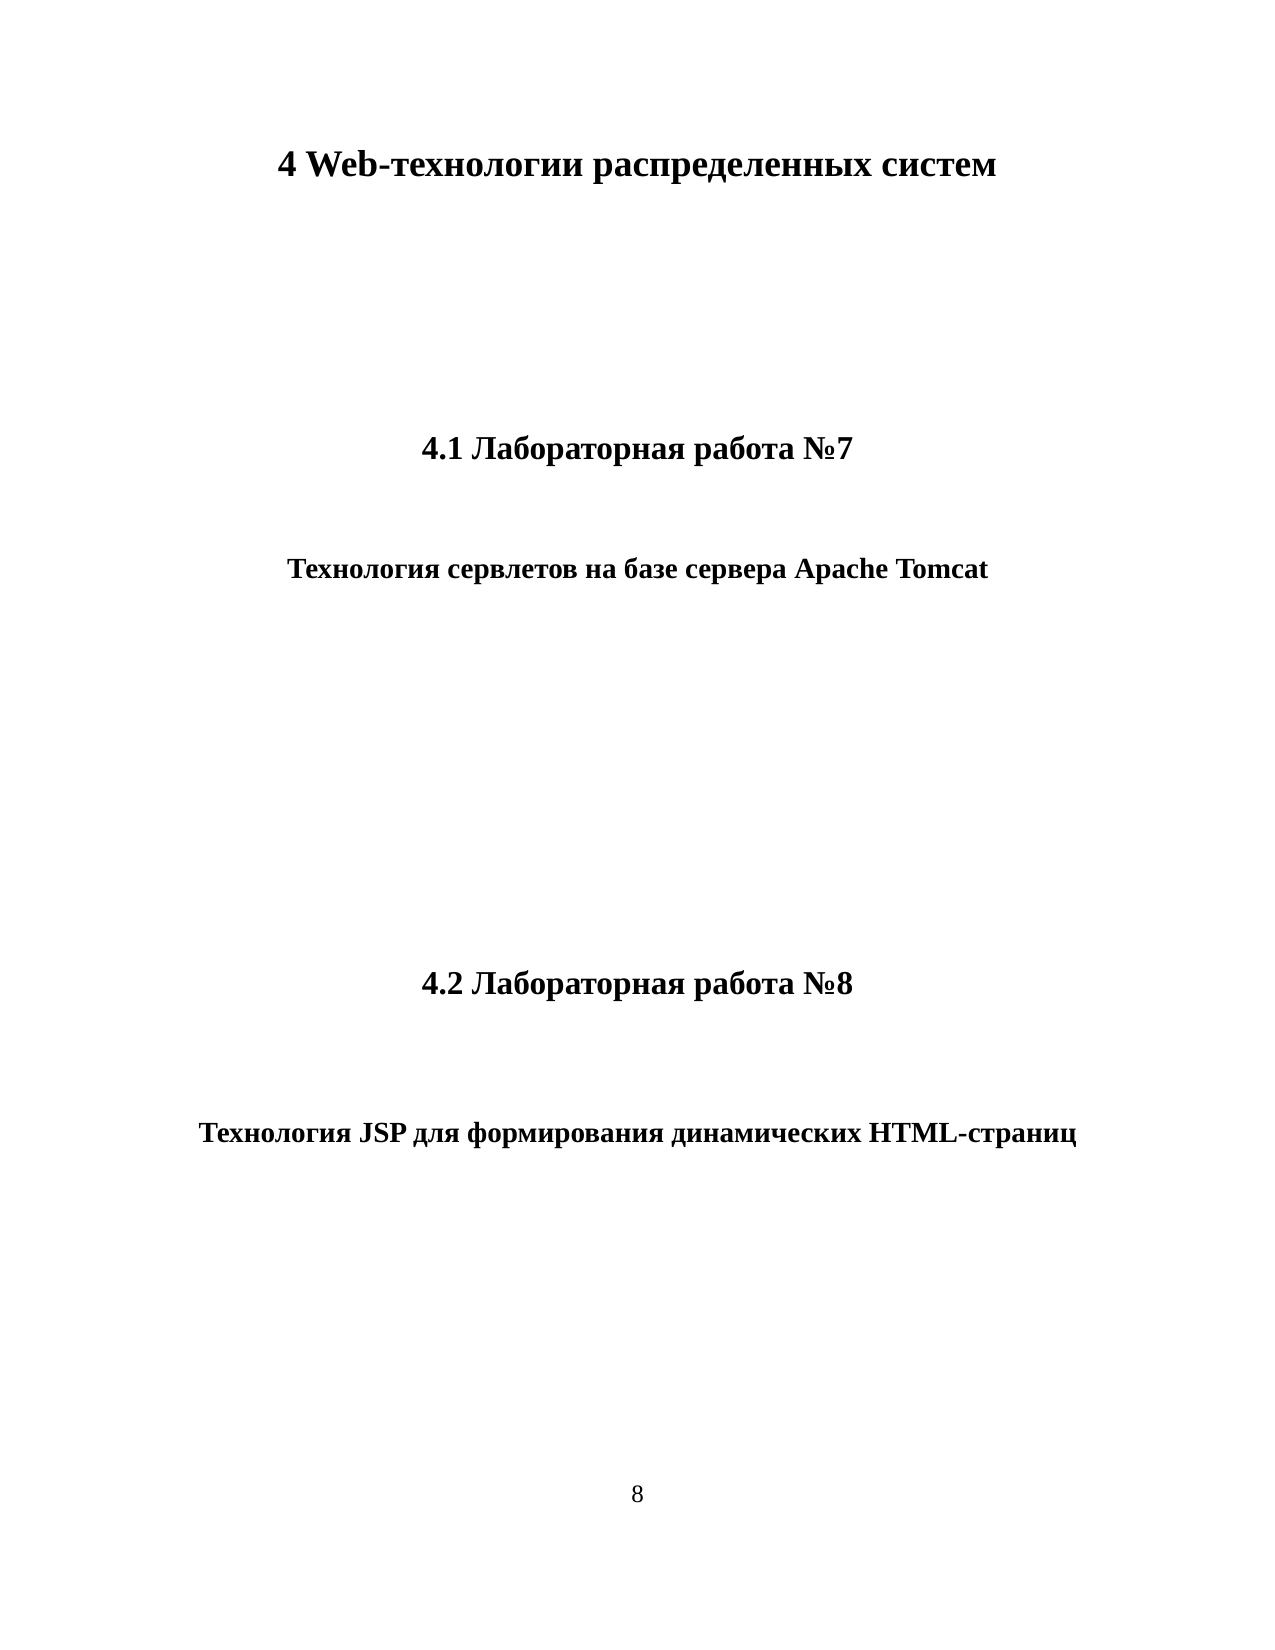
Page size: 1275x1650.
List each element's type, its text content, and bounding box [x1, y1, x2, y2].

subtitle Технология JSP для формирования динамических HTML-страниц [118, 1115, 1157, 1148]
subtitle 4 Web-технологии распределенных систем [118, 142, 1157, 185]
subtitle 4.1 Лабораторная работа №7 [118, 428, 1157, 467]
subtitle Технология сервлетов на базе сервера Apache Tomcat [118, 551, 1157, 585]
subtitle 4.2 Лабораторная работа №8 [118, 963, 1157, 1001]
